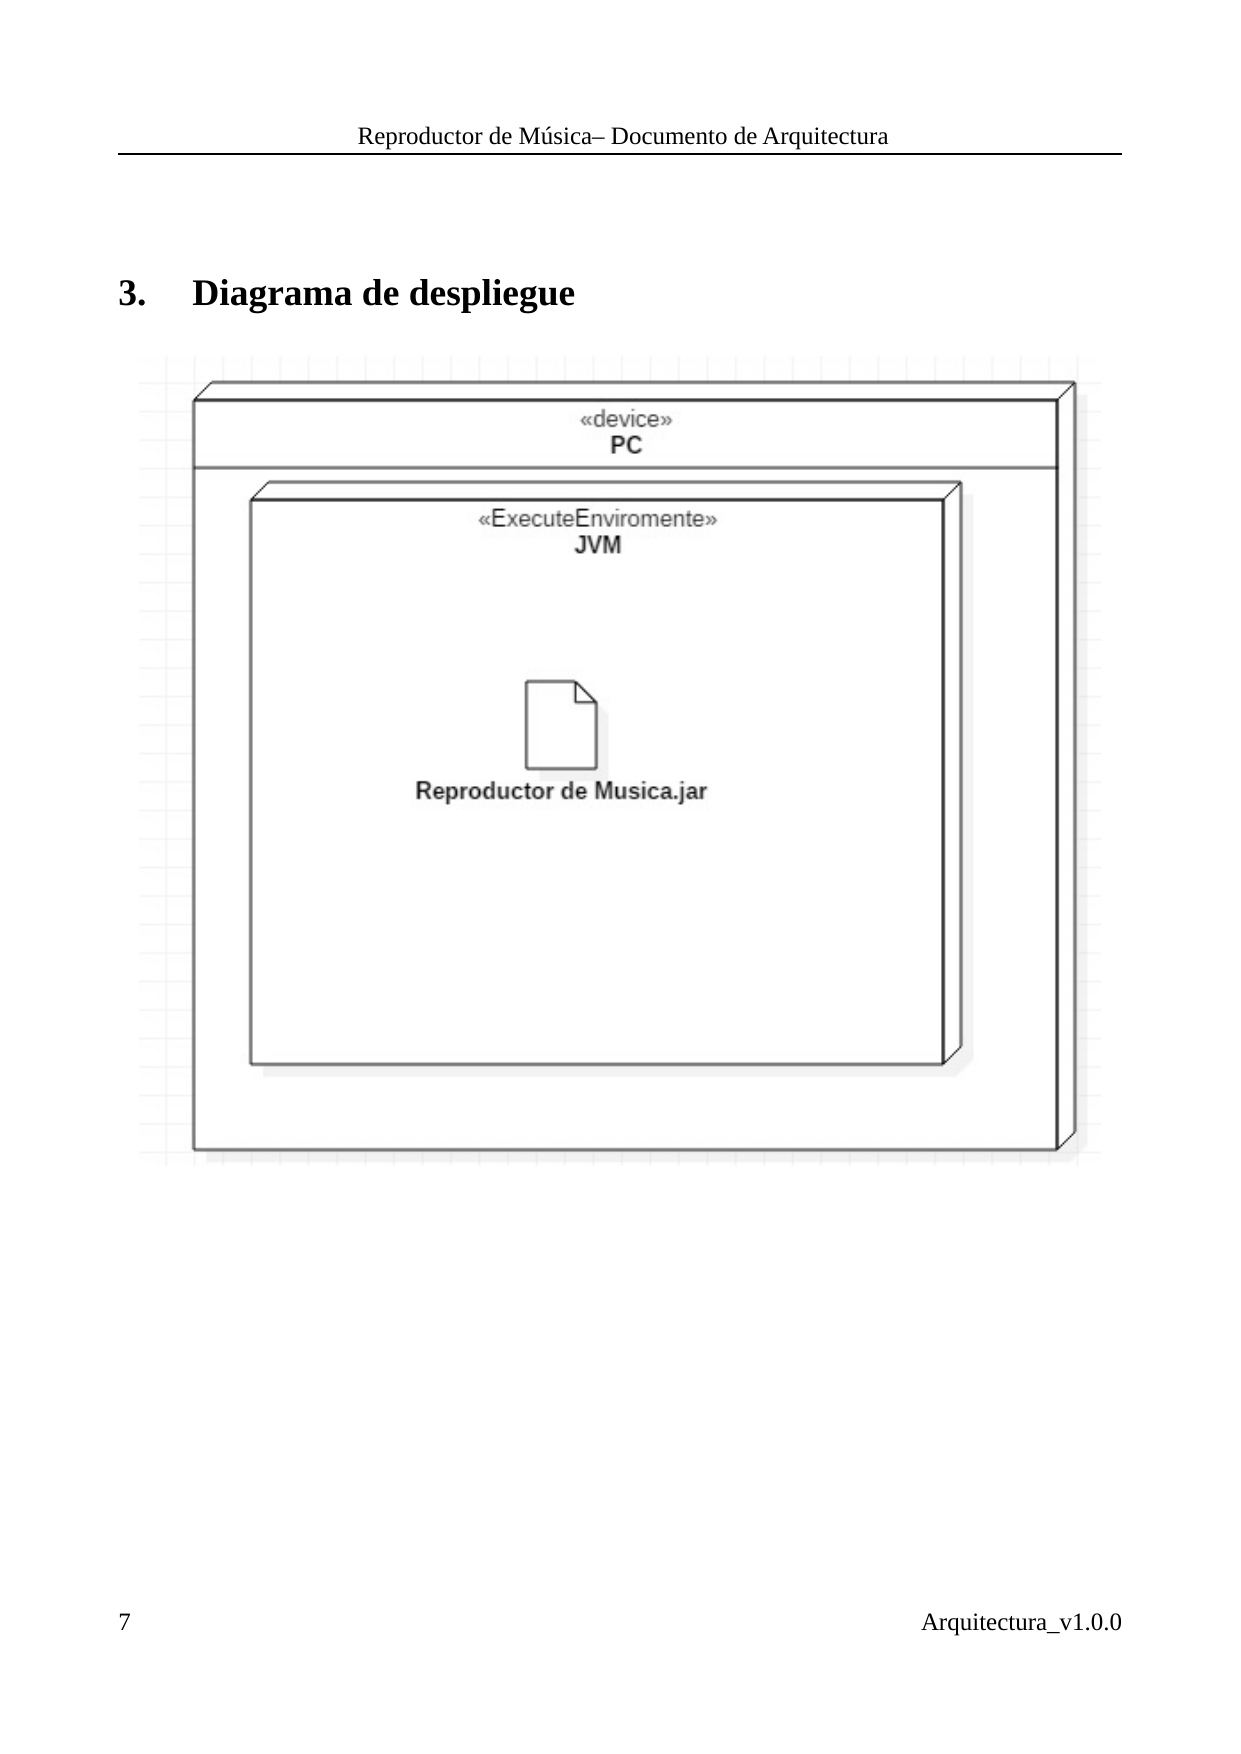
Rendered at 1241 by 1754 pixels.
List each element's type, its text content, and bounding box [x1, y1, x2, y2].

picture [139, 356, 1102, 1168]
text 3. Diagrama de despliegue [118, 271, 1122, 314]
